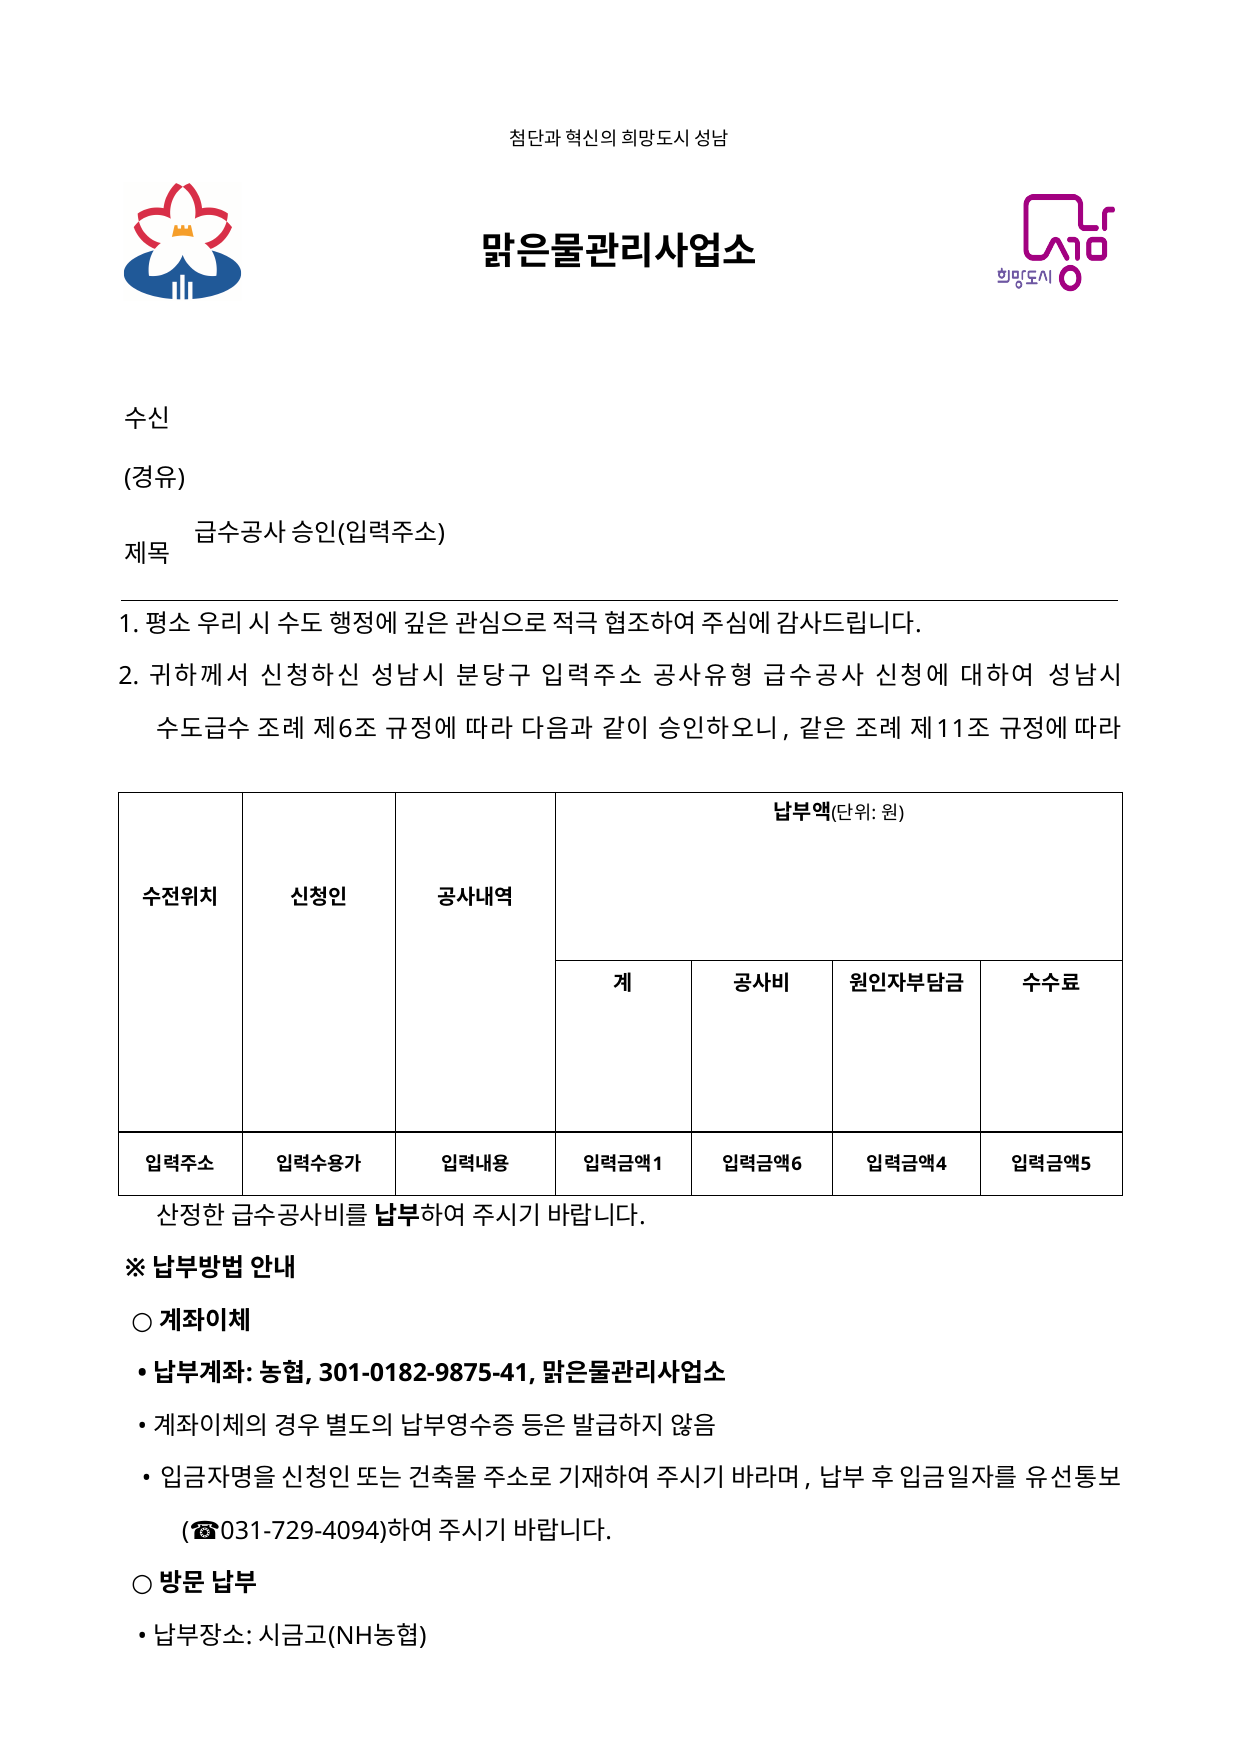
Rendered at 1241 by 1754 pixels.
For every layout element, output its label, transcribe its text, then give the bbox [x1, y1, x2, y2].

table_cell 급수공사 승인(입력주소) [191, 509, 1118, 600]
text ○ 계좌이체 [118, 1300, 1122, 1337]
table_header 납부액(단위: 원) [556, 793, 1122, 960]
table_header 신청인 [243, 793, 395, 1131]
table_cell 입력내용 [396, 1133, 555, 1194]
text • 입금자명을 신청인 또는 건축물 주소로 기재하여 주시기 바라며, 납부 후 입금일자를 유선통보(☎031-729-4094)하여 주시기 바랍니다. [118, 1458, 1122, 1547]
picture [123, 182, 242, 301]
table_header 첨단과 혁신의 희망도시 성남 [121, 121, 1118, 180]
table_header 수전위치 [119, 793, 242, 1131]
text ○ 방문 납부 [118, 1563, 1122, 1599]
text ※ 납부방법 안내 [118, 1248, 1122, 1284]
table_cell [121, 180, 244, 329]
text 산정한 급수공사비를 납부하여 주시기 바랍니다. [118, 1196, 1122, 1232]
table_cell 입력주소 [119, 1133, 242, 1194]
table_cell [995, 180, 1118, 329]
table_cell 제목 [121, 509, 191, 600]
table_cell 입력금액6 [692, 1133, 832, 1194]
text • 납부장소: 시금고(NH농협) [118, 1615, 1122, 1652]
table_header 공사내역 [396, 793, 555, 1131]
table_cell 입력수용가 [243, 1133, 395, 1194]
table_cell 수신 [121, 392, 191, 446]
table_cell (경유) [121, 446, 203, 509]
text • 계좌이체의 경우 별도의 납부영수증 등은 발급하지 않음 [118, 1405, 1122, 1442]
table_cell 수수료 [981, 961, 1122, 1131]
table_cell 계 [556, 961, 691, 1131]
table_cell 원인자부담금 [833, 961, 980, 1131]
table_cell 입력금액1 [556, 1133, 691, 1194]
picture [997, 182, 1115, 301]
table_cell 입력금액4 [833, 1133, 980, 1194]
text • 납부계좌: 농협, 301-0182-9875-41, 맑은물관리사업소 [118, 1353, 1122, 1389]
text 1. 평소 우리 시 수도 행정에 깊은 관심으로 적극 협조하여 주심에 감사드립니다. [118, 603, 1122, 639]
table_cell [121, 329, 1118, 392]
text 2. 귀하께서 신청하신 성남시 분당구 입력주소 공사유형 급수공사 신청에 대하여 성남시 수도급수 조례 제6조 규정에 따라 다음과 같이 승인하오니, 같은 조례 제11조 규정에 따라 [118, 656, 1122, 792]
table_cell 입력금액5 [981, 1133, 1122, 1194]
table_cell [191, 392, 1118, 446]
table_cell 맑은물관리사업소 [244, 180, 994, 329]
table_cell [203, 446, 1118, 509]
table_cell 공사비 [692, 961, 832, 1131]
